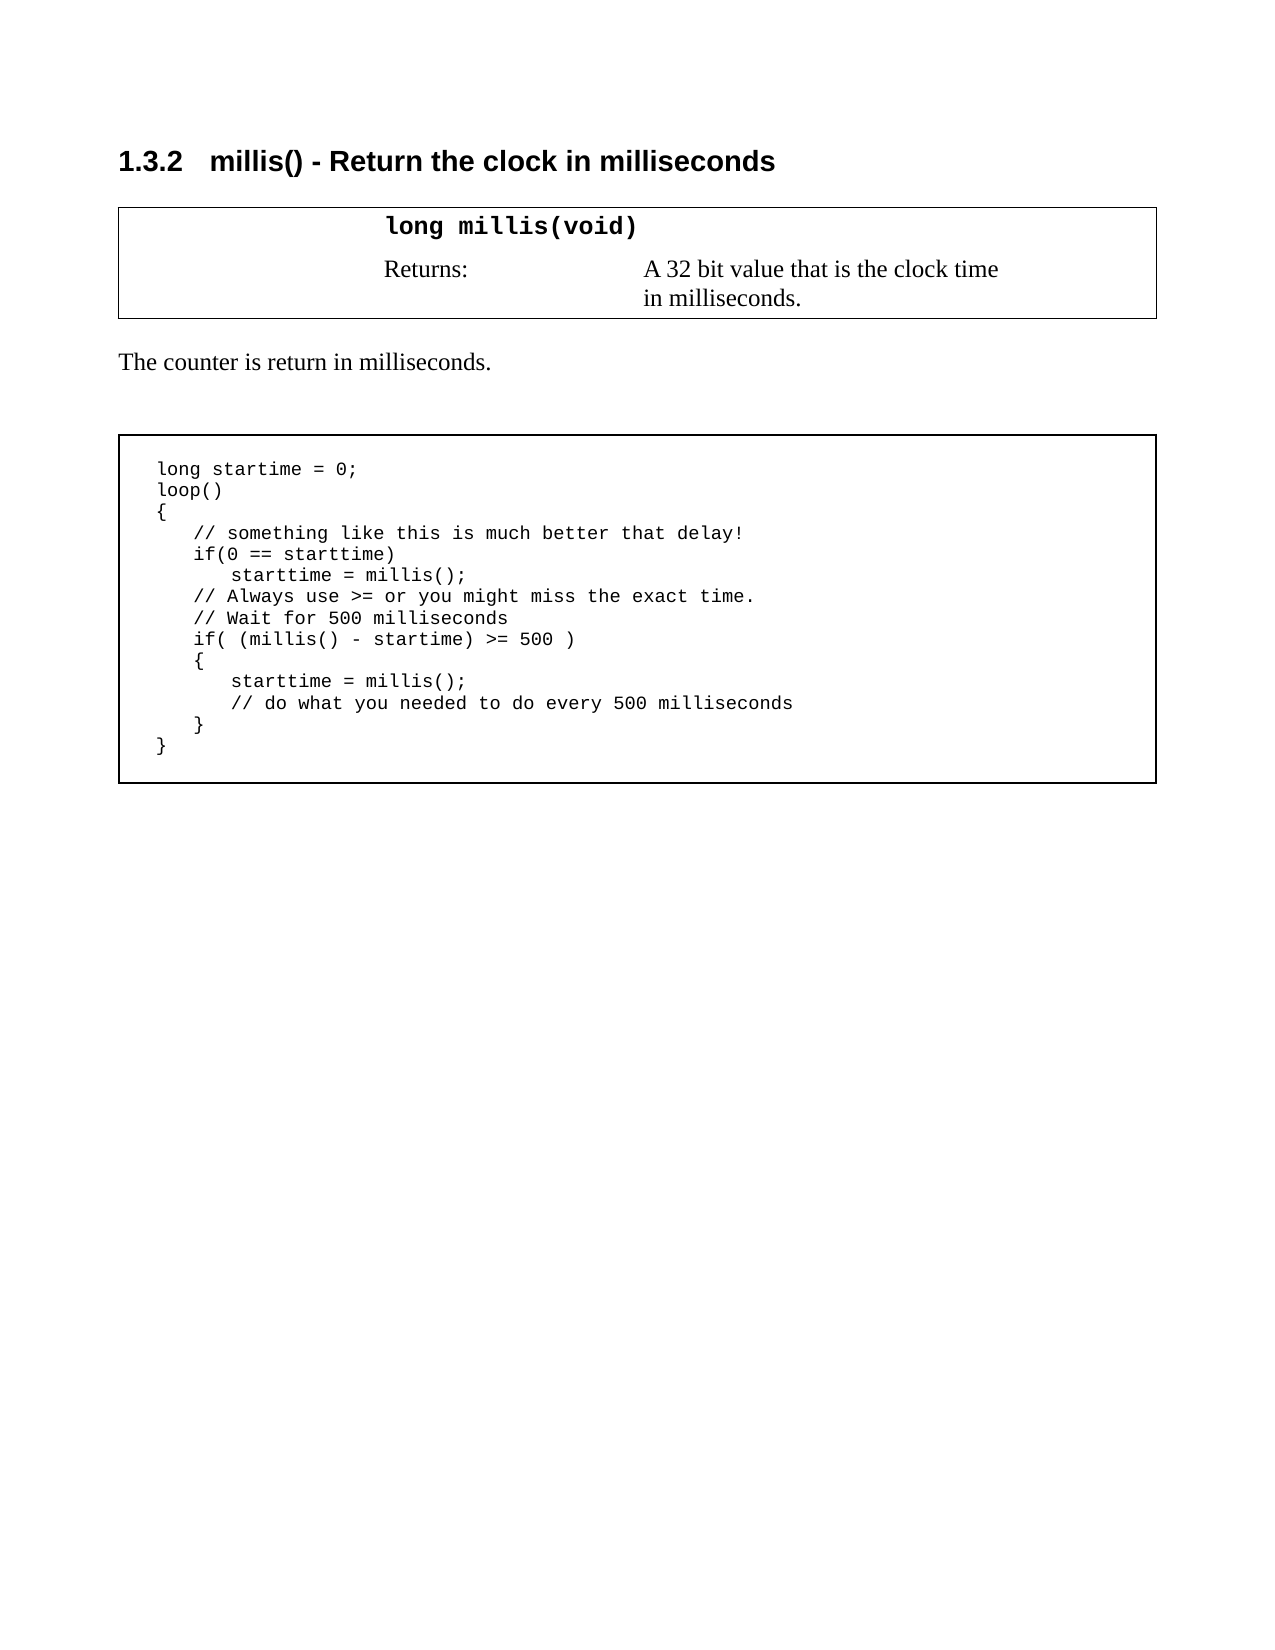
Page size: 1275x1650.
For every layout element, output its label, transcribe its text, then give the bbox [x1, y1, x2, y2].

text starttime = millis(); [120, 667, 1155, 688]
subtitle millis() - Return the clock in milliseconds [118, 144, 1157, 177]
text // something like this is much better that delay! [120, 518, 1155, 540]
text The counter is return in milliseconds. [118, 347, 1157, 376]
text if( (millis() - startime) >= 500 ) [120, 625, 1155, 646]
table_cell [1028, 249, 1156, 317]
text starttime = millis(); [120, 561, 1155, 582]
table_header [119, 208, 378, 248]
table_cell A 32 bit value that is the clock time in milliseconds. [638, 249, 1028, 317]
text if(0 == starttime) [120, 540, 1155, 561]
table_cell [119, 249, 378, 317]
text loop() [120, 476, 1155, 497]
text long startime = 0; [120, 455, 1155, 476]
table_header long millis(void) [378, 208, 1156, 248]
text } [120, 710, 1155, 731]
text // Always use >= or you might miss the exact time. [120, 582, 1155, 603]
text } [120, 731, 1155, 757]
table_cell Returns: [378, 249, 637, 317]
text // Wait for 500 milliseconds [120, 603, 1155, 625]
text // do what you needed to do every 500 milliseconds [120, 688, 1155, 710]
text { [120, 497, 1155, 518]
text { [120, 646, 1155, 667]
